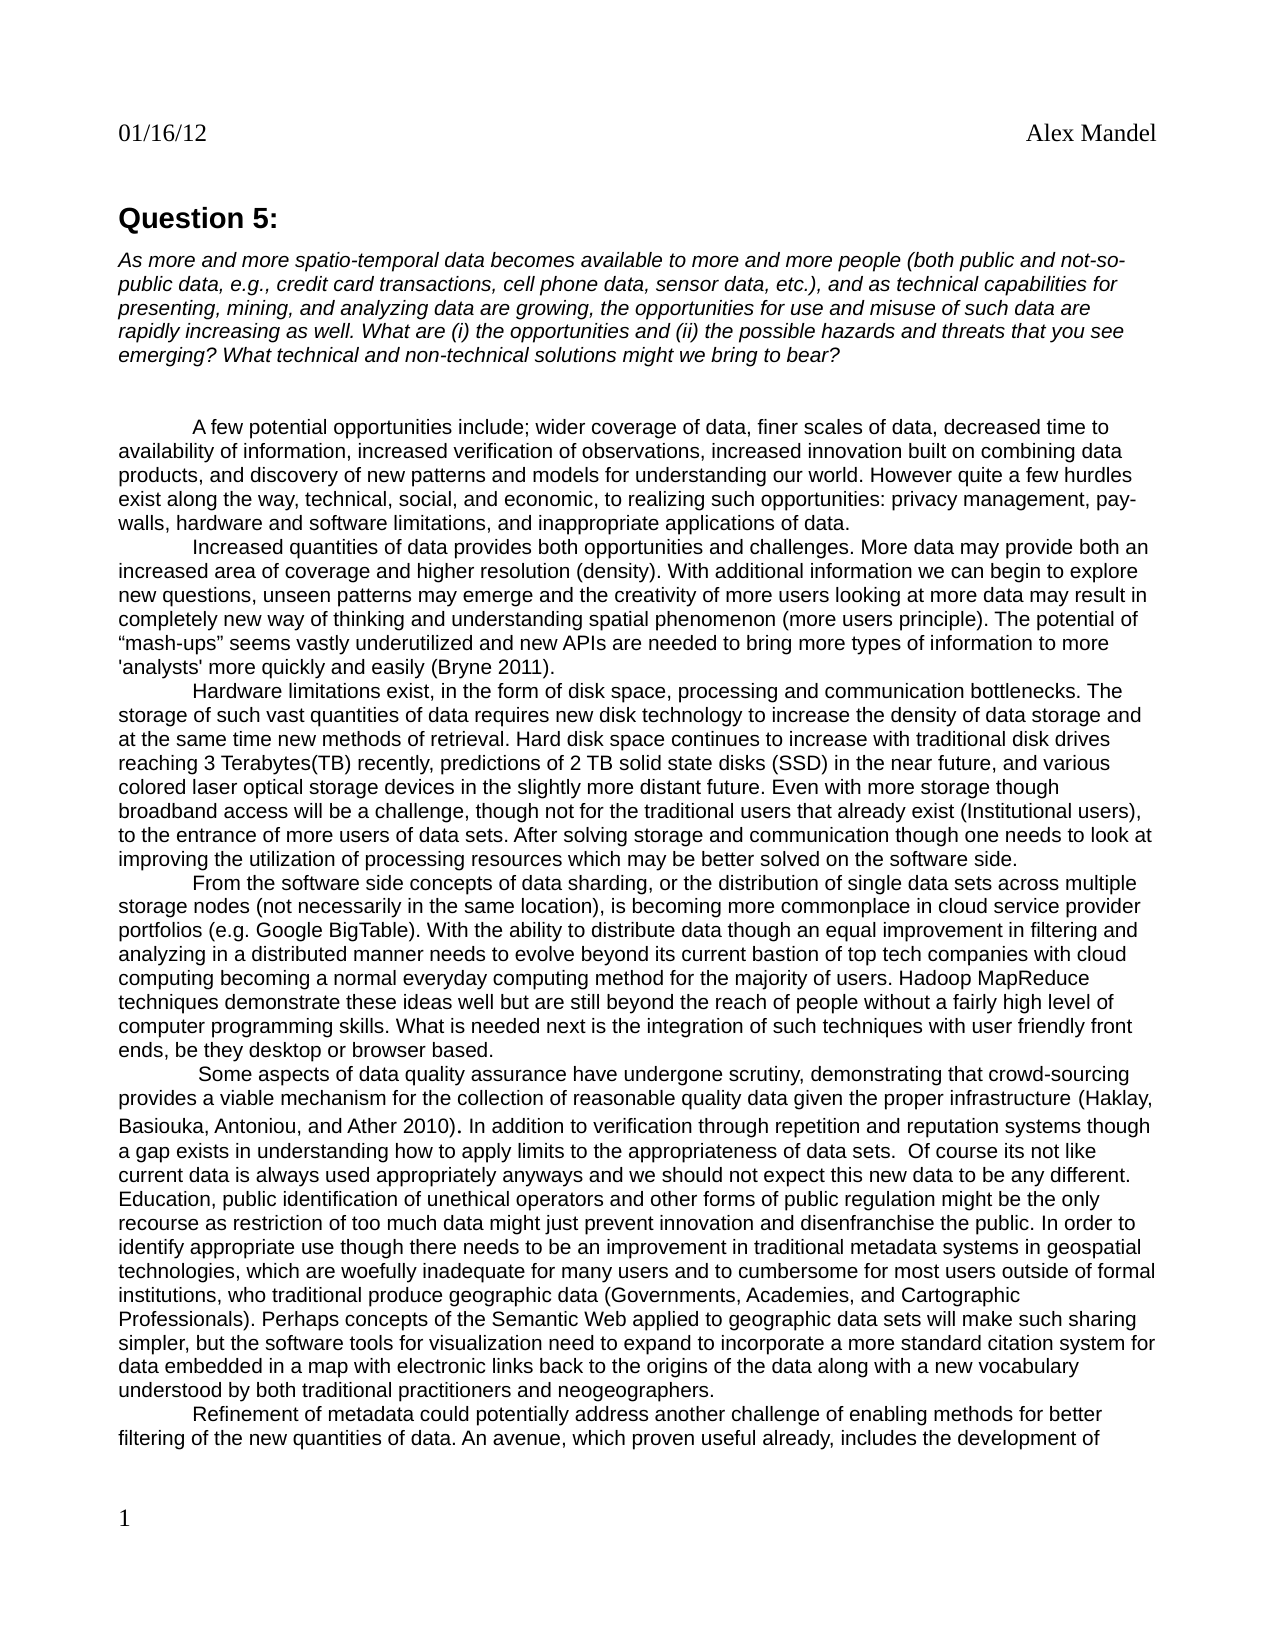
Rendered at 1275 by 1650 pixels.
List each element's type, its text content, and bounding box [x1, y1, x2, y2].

text Refinement of metadata could potentially address another challenge of enabling methods for better filtering of the new quantities of data. An avenue, which proven useful already, includes the development of [118, 1402, 1157, 1450]
text Increased quantities of data provides both opportunities and challenges. More data may provide both an increased area of coverage and higher resolution (density). With additional information we can begin to explore new questions, unseen patterns may emerge and the creativity of more users looking at more data may result in completely new way of thinking and understanding spatial phenomenon (more users principle). The potential of “mash-ups” seems vastly underutilized and new APIs are needed to bring more types of information to more 'analysts' more quickly and easily (Bryne 2011). [118, 535, 1157, 679]
text Hardware limitations exist, in the form of disk space, processing and communication bottlenecks. The storage of such vast quantities of data requires new disk technology to increase the density of data storage and at the same time new methods of retrieval. Hard disk space continues to increase with traditional disk drives reaching 3 Terabytes(TB) recently, predictions of 2 TB solid state disks (SSD) in the near future, and various colored laser optical storage devices in the slightly more distant future. Even with more storage though broadband access will be a challenge, though not for the traditional users that already exist (Institutional users), to the entrance of more users of data sets. After solving storage and communication though one needs to look at improving the utilization of processing resources which may be better solved on the software side. [118, 679, 1157, 870]
text As more and more spatio-temporal data becomes available to more and more people (both public and not-so-public data, e.g., credit card transactions, cell phone data, sensor data, etc.), and as technical capabilities for presenting, mining, and analyzing data are growing, the opportunities for use and misuse of such data are rapidly increasing as well. What are (i) the opportunities and (ii) the possible hazards and threats that you see emerging? What technical and non-technical solutions might we bring to bear? [118, 247, 1157, 367]
text Some aspects of data quality assurance have undergone scrutiny, demonstrating that crowd-sourcing provides a viable mechanism for the collection of reasonable quality data given the proper infrastructure (Haklay, Basiouka, Antoniou, and Ather 2010). In addition to verification through repetition and reputation systems though a gap exists in understanding how to apply limits to the appropriateness of data sets. Of course its not like current data is always used appropriately anyways and we should not expect this new data to be any different. Education, public identification of unethical operators and other forms of public regulation might be the only recourse as restriction of too much data might just prevent innovation and disenfranchise the public. In order to identify appropriate use though there needs to be an improvement in traditional metadata systems in geospatial technologies, which are woefully inadequate for many users and to cumbersome for most users outside of formal institutions, who traditional produce geographic data (Governments, Academies, and Cartographic Professionals). Perhaps concepts of the Semantic Web applied to geographic data sets will make such sharing simpler, but the software tools for visualization need to expand to incorporate a more standard citation system for data embedded in a map with electronic links back to the origins of the data along with a new vocabulary understood by both traditional practitioners and neogeographers. [118, 1062, 1157, 1402]
text From the software side concepts of data sharding, or the distribution of single data sets across multiple storage nodes (not necessarily in the same location), is becoming more commonplace in cloud service provider portfolios (e.g. Google BigTable). With the ability to distribute data though an equal improvement in filtering and analyzing in a distributed manner needs to evolve beyond its current bastion of top tech companies with cloud computing becoming a normal everyday computing method for the majority of users. Hadoop MapReduce techniques demonstrate these ideas well but are still beyond the reach of people without a fairly high level of computer programming skills. What is needed next is the integration of such techniques with user friendly front ends, be they desktop or browser based. [118, 870, 1157, 1062]
subtitle Question 5: [118, 201, 1157, 235]
text A few potential opportunities include; wider coverage of data, finer scales of data, decreased time to availability of information, increased verification of observations, increased innovation built on combining data products, and discovery of new patterns and models for understanding our world. However quite a few hurdles exist along the way, technical, social, and economic, to realizing such opportunities: privacy management, pay-walls, hardware and software limitations, and inappropriate applications of data. [118, 415, 1157, 535]
